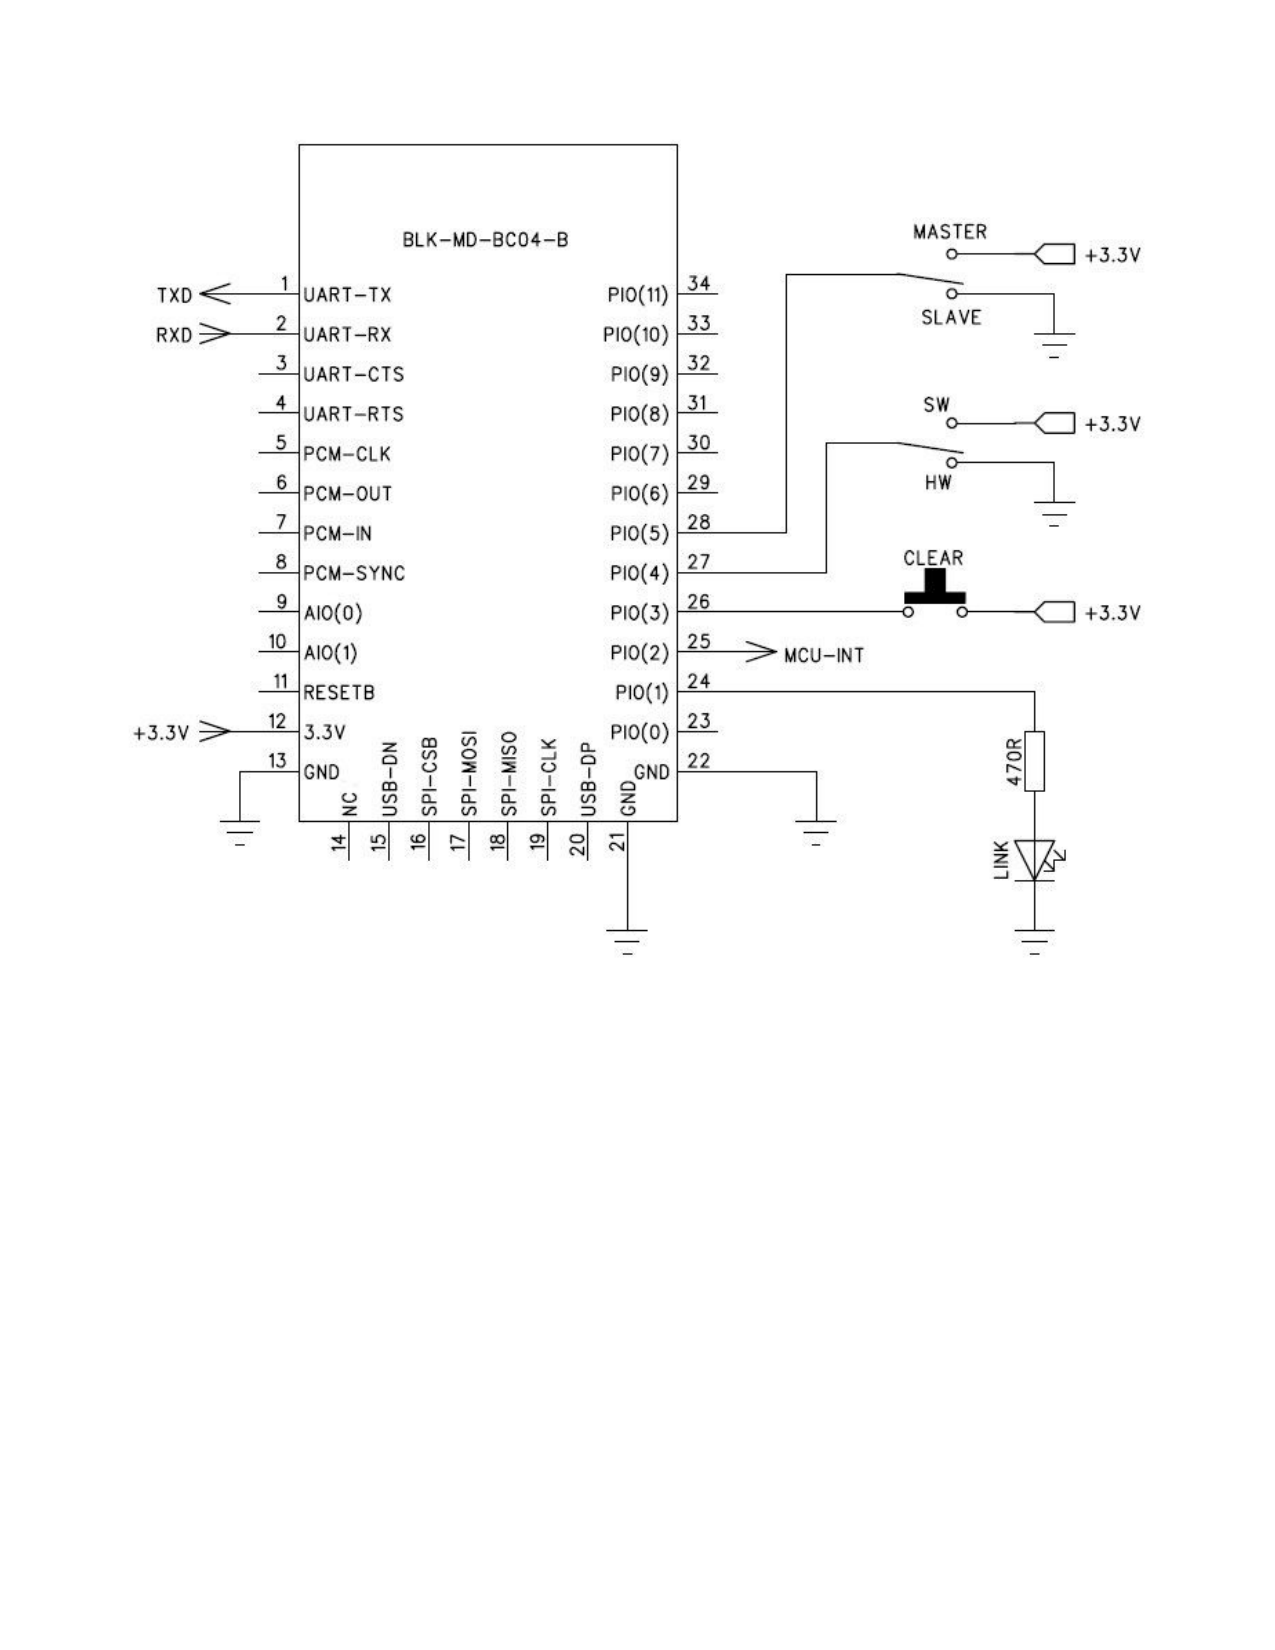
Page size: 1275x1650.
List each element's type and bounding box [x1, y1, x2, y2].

picture [118, 118, 1157, 977]
